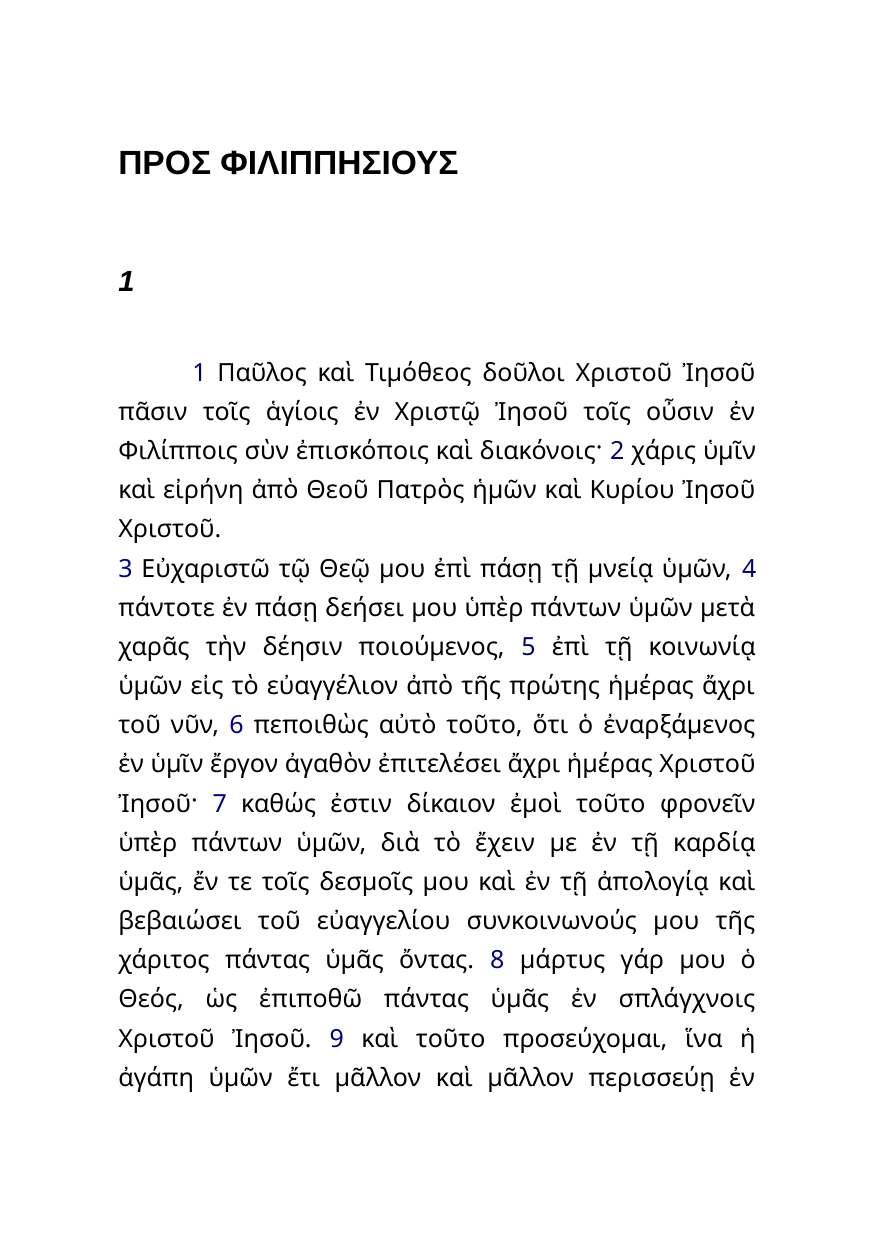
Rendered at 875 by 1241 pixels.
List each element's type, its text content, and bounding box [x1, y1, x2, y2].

text 3 Εὐχαριστῶ τῷ Θεῷ μου ἐπὶ πάσῃ τῇ μνείᾳ ὑμῶν, 4 πάντοτε ἐν πάσῃ δεήσει μου ὑπὲρ πάντων ὑμῶν μετὰ χαρᾶς τὴν δέησιν ποιούμενος, 5 ἐπὶ τῇ κοινωνίᾳ ὑμῶν εἰς τὸ εὐαγγέλιον ἀπὸ τῆς πρώτης ἡμέρας ἄχρι τοῦ νῦν, 6 πεποιθὼς αὐτὸ τοῦτο, ὅτι ὁ ἐναρξάμενος ἐν ὑμῖν ἔργον ἀγαθὸν ἐπιτελέσει ἄχρι ἡμέρας Χριστοῦ Ἰησοῦ· 7 καθώς ἐστιν δίκαιον ἐμοὶ τοῦτο φρονεῖν ὑπὲρ πάντων ὑμῶν, διὰ τὸ ἔχειν με ἐν τῇ καρδίᾳ ὑμᾶς, ἔν τε τοῖς δεσμοῖς μου καὶ ἐν τῇ ἀπολογίᾳ καὶ βεβαιώσει τοῦ εὐαγγελίου συνκοινωνούς μου τῆς χάριτος πάντας ὑμᾶς ὄντας. 8 μάρτυς γάρ μου ὁ Θεός, ὡς ἐπιποθῶ πάντας ὑμᾶς ἐν σπλάγχνοις Χριστοῦ Ἰησοῦ. 9 καὶ τοῦτο προσεύχομαι, ἵνα ἡ ἀγάπη ὑμῶν ἔτι μᾶλλον καὶ μᾶλλον περισσεύῃ ἐν [118, 550, 756, 1093]
text 1 Παῦλος καὶ Τιμόθεος δοῦλοι Χριστοῦ Ἰησοῦ πᾶσιν τοῖς ἁγίοις ἐν Χριστῷ Ἰησοῦ τοῖς οὖσιν ἐν Φιλίπποις σὺν ἐπισκόποις καὶ διακόνοις· 2 χάρις ὑμῖν καὶ εἰρήνη ἀπὸ Θεοῦ Πατρὸς ἡμῶν καὶ Κυρίου Ἰησοῦ Χριστοῦ. [118, 354, 756, 545]
subtitle 1 [118, 264, 756, 298]
subtitle ΠΡΟΣ ΦΙΛΙΠΠΗΣΙΟΥΣ [118, 143, 756, 182]
